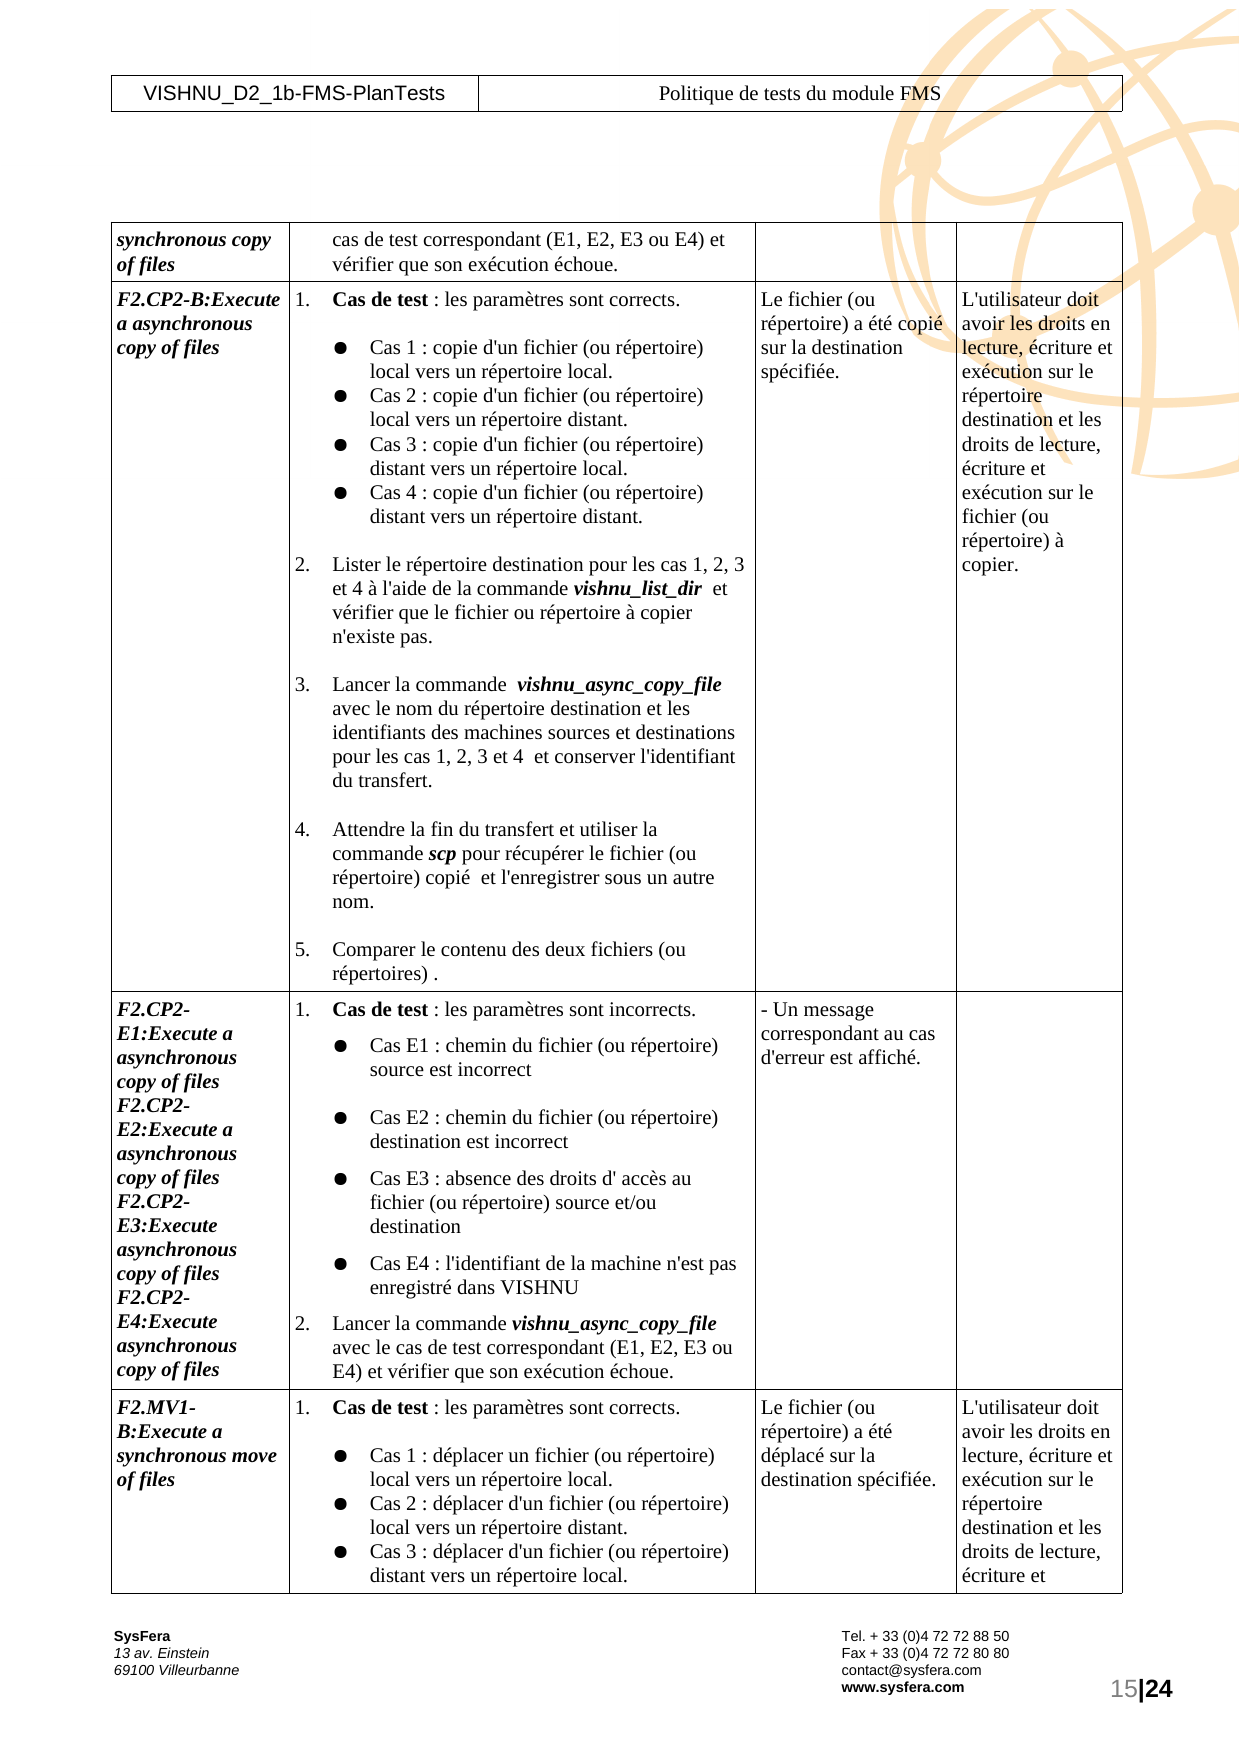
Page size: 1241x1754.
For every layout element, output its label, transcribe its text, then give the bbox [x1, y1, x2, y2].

picture [290, 282, 755, 479]
table_cell L'utilisateur doit avoir les droits en lecture, écriture et exécution sur le répertoire destination et les droits de lecture, écriture et exécution sur le fichier (ou répertoire) à copier. [957, 481, 1122, 991]
table_cell Le fichier (ou répertoire) a été déplacé sur la destination spécifiée. [756, 1390, 956, 1593]
picture [957, 282, 1122, 479]
picture [957, 223, 1122, 281]
picture [1, 9, 1239, 479]
table_cell Cas de test : les paramètres sont corrects. Cas 1 : déplacer un fichier (ou répertoire) local vers un répertoire local. Cas 2 : déplacer d'un fichier (ou répertoire) local vers un répertoire distant. Cas 3 : déplacer d'un fichier (ou répertoire) distant vers un répertoire local. Cas 4 : déplacer d'un fichier (ou répertoire) distant vers un répertoire distant. Lister le répertoire destination pour les cas 1, 2, 3 et 4 à l'aide de la commande vishnu_list_dir et vérifier que le fichier ou répertoire à déplacer n'existe pas. Faire une copie du fichier (ou répertoire) à déplacer dans le répertoire local . Lancer la commande vishnu_move_file avec le nom du répertoire destination et les identifiants des machines sources et destinations pour les cas 1, 2, 3 et 4 . Vérifier que le fichier ou répertoire à déplacer n'existe plus à l'aide de la commande vishnu_list_dir. Utiliser la commande scp pour récupérer le fichier ou répertoire déplacé et l'enregistrer sous un autre nom. Comparer le contenu du fichier ou du répertoire de l'étape 3 avec le fichier (ou le répertoire) obtenu à l'aide de la commande scp. [290, 1390, 755, 1593]
table_cell F2.CP2-B:Execute a asynchronous copy of files [112, 481, 289, 991]
picture [112, 282, 289, 479]
picture [112, 223, 289, 281]
table_cell Le fichier (ou répertoire) a été copié sur la destination spécifiée. [756, 481, 956, 991]
table_cell F2.CP2-E1:Execute a asynchronous copy of files F2.CP2-E2:Execute a asynchronous copy of files F2.CP2-E3:Execute asynchronous copy of files F2.CP2-E4:Execute asynchronous copy of files [112, 992, 289, 1389]
picture [756, 282, 956, 479]
picture [756, 223, 956, 281]
table_cell Cas de test : les paramètres sont incorrects. Cas E1 : chemin du fichier (ou répertoire) source est incorrect Cas E2 : chemin du fichier (ou répertoire) destination est incorrect Cas E3 : absence des droits d' accès au fichier (ou répertoire) source et/ou destination Cas E4 : l'identifiant de la machine n'est pas enregistré dans VISHNU Lancer la commande vishnu_async_copy_file avec le cas de test correspondant (E1, E2, E3 ou E4) et vérifier que son exécution échoue. [290, 992, 755, 1389]
table_cell [957, 992, 1122, 1389]
table_cell Cas de test : les paramètres sont corrects. Cas 1 : copie d'un fichier (ou répertoire) local vers un répertoire local. Cas 2 : copie d'un fichier (ou répertoire) local vers un répertoire distant. Cas 3 : copie d'un fichier (ou répertoire) distant vers un répertoire local. Cas 4 : copie d'un fichier (ou répertoire) distant vers un répertoire distant. Lister le répertoire destination pour les cas 1, 2, 3 et 4 à l'aide de la commande vishnu_list_dir et vérifier que le fichier ou répertoire à copier n'existe pas. Lancer la commande vishnu_async_copy_file avec le nom du répertoire destination et les identifiants des machines sources et destinations pour les cas 1, 2, 3 et 4 et conserver l'identifiant du transfert. Attendre la fin du transfert et utiliser la commande scp pour récupérer le fichier (ou répertoire) copié et l'enregistrer sous un autre nom. Comparer le contenu des deux fichiers (ou répertoires) . [290, 481, 755, 991]
picture [290, 223, 755, 281]
table_cell L'utilisateur doit avoir les droits en lecture, écriture et exécution sur le répertoire destination et les droits de lecture, écriture et exécution sur le fichier (ou répertoire) à copier. [957, 1390, 1122, 1593]
table_cell - Un message correspondant au cas d'erreur est affiché. [756, 992, 956, 1389]
table_cell F2.MV1-B:Execute a synchronous move of files [112, 1390, 289, 1593]
